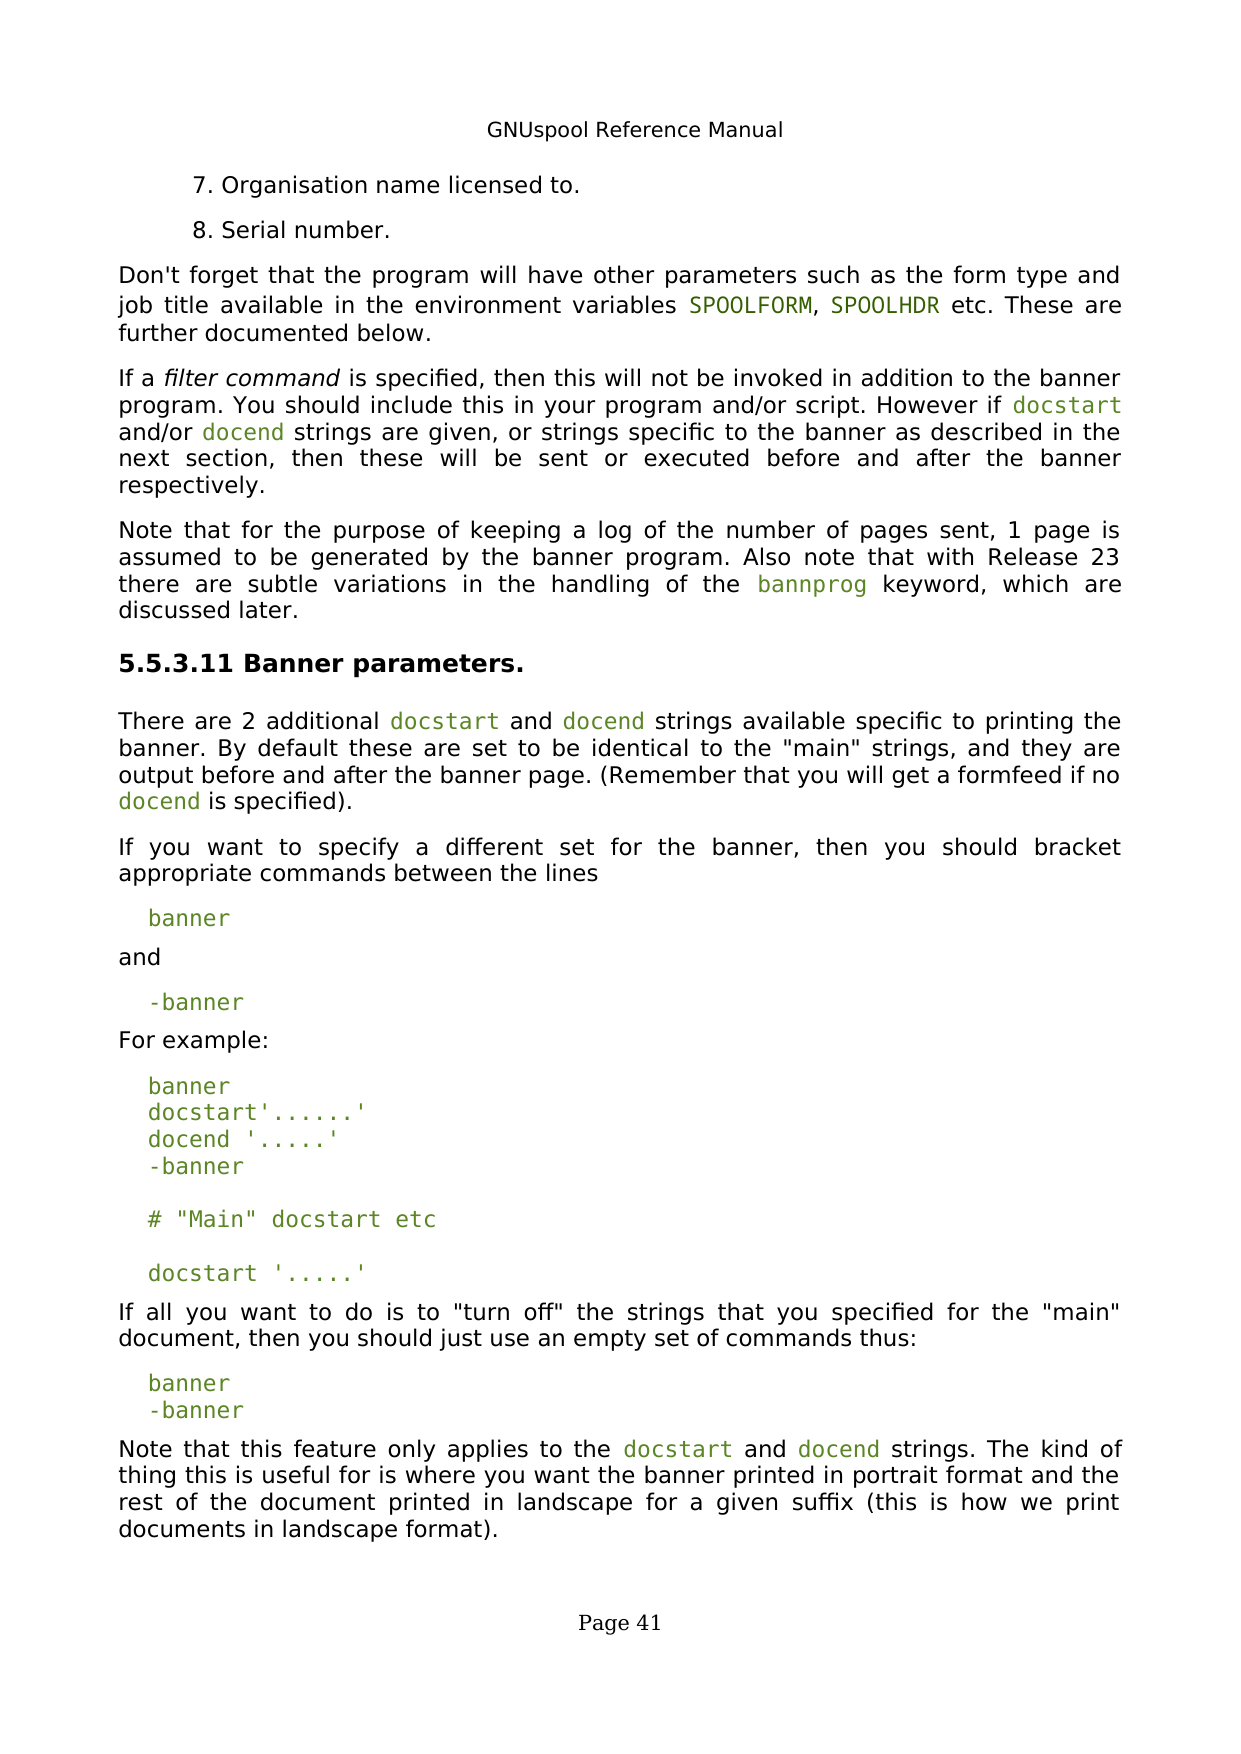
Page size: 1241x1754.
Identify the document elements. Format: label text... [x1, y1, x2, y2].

text If you want to specify a different set for the banner, then you should bracket appropriate commands between the lines [118, 834, 1122, 887]
text Note that this feature only applies to the docstart and docend strings. The kind of thing this is useful for is where you want the banner printed in portrait format and the rest of the document printed in landscape for a given suffix (this is how we print documents in landscape format). [118, 1436, 1122, 1543]
text -banner [148, 989, 1122, 1016]
text banner -banner [148, 1371, 1122, 1424]
text If a filter command is specified, then this will not be invoked in addition to the banner program. You should include this in your program and/or script. However if docstart and/or docend strings are given, or strings specific to the banner as described in the next section, then these will be sent or executed before and after the banner respectively. [118, 365, 1122, 499]
text There are 2 additional docstart and docend strings available specific to printing the banner. By default these are set to be identical to the "main" strings, and they are output before and after the banner page. (Remember that you will get a formfeed if no docend is specified). [118, 708, 1122, 815]
list Serial number. [192, 217, 1122, 244]
text For example: [118, 1028, 1122, 1054]
text banner docstart'......' docend '.....' -banner # "Main" docstart etc docstart '.....' [148, 1073, 1122, 1287]
text Note that for the purpose of keeping a log of the number of pages sent, 1 page is assumed to be generated by the banner program. Also note that with Release 23 there are subtle variations in the handling of the bannprog keyword, which are discussed later. [118, 517, 1122, 624]
text If all you want to do is to "turn off" the strings that you specified for the "main" document, then you should just use an empty set of commands thus: [118, 1299, 1122, 1352]
subtitle Banner parameters. [118, 649, 1122, 679]
list Organisation name licensed to. [192, 172, 1122, 199]
text and [118, 944, 1122, 971]
text Don't forget that the program will have other parameters such as the form type and job title available in the environment variables SPOOLFORM, SPOOLHDR etc. These are further documented below. [118, 262, 1122, 347]
text banner [148, 906, 1122, 932]
